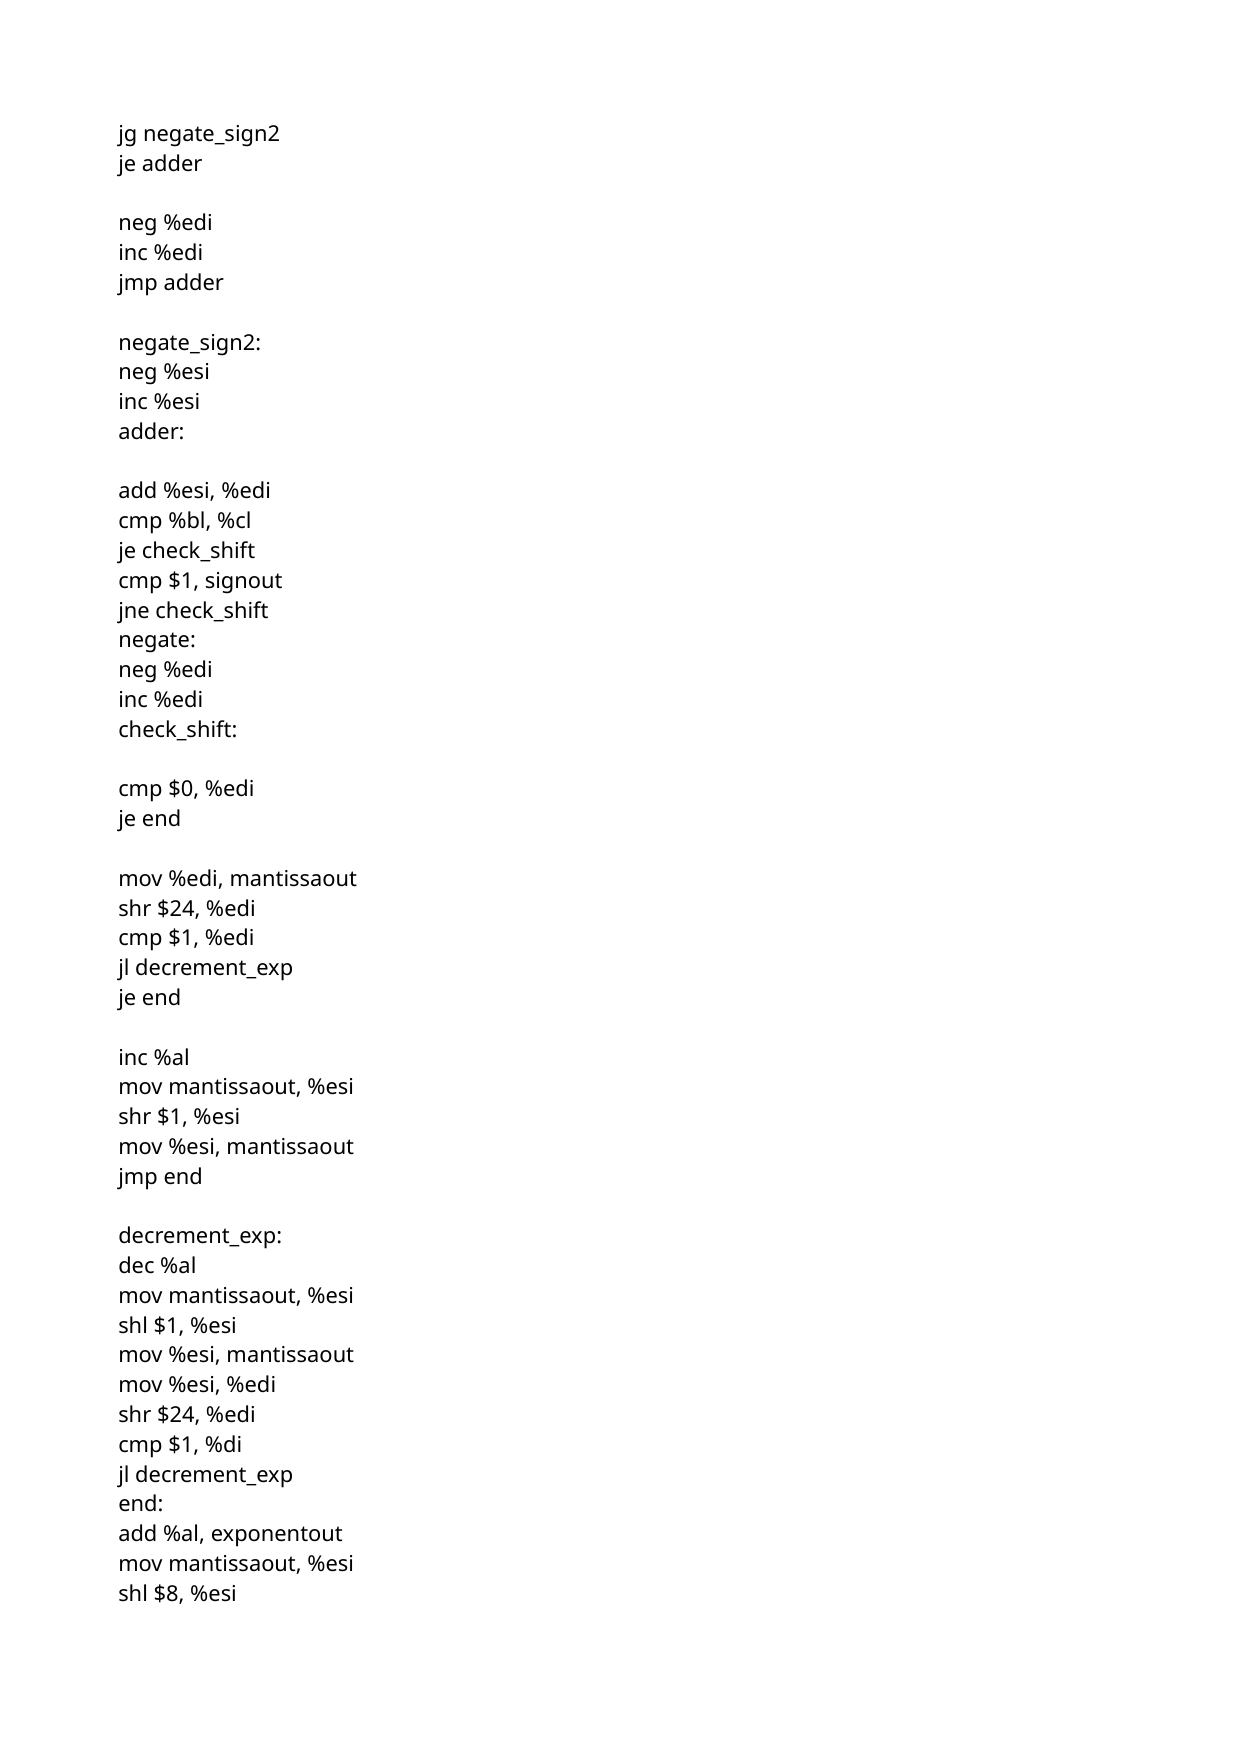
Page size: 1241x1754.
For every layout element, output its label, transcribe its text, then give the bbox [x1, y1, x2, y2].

text negate: [118, 624, 1122, 654]
text decrement_exp: [118, 1220, 1122, 1250]
text jmp adder [118, 267, 1122, 297]
text neg %esi [118, 356, 1122, 386]
text cmp $0, %edi [118, 773, 1122, 803]
text add %al, exponentout [118, 1518, 1122, 1548]
text dec %al [118, 1250, 1122, 1280]
text mov mantissaout, %esi [118, 1280, 1122, 1309]
text negate_sign2: [118, 326, 1122, 356]
text je end [118, 803, 1122, 833]
text neg %edi [118, 654, 1122, 684]
text end: [118, 1488, 1122, 1518]
text check_shift: [118, 714, 1122, 743]
text shl $8, %esi [118, 1578, 1122, 1607]
text add %esi, %edi [118, 475, 1122, 505]
text je adder [118, 148, 1122, 178]
text cmp %bl, %cl [118, 505, 1122, 535]
text jne check_shift [118, 594, 1122, 624]
text neg %edi [118, 207, 1122, 237]
text cmp $1, %di [118, 1429, 1122, 1458]
text mov %esi, %edi [118, 1369, 1122, 1399]
text jl decrement_exp [118, 1458, 1122, 1488]
text shr $1, %esi [118, 1101, 1122, 1131]
text mov %edi, mantissaout [118, 863, 1122, 892]
text adder: [118, 416, 1122, 446]
text mov mantissaout, %esi [118, 1548, 1122, 1578]
text cmp $1, signout [118, 565, 1122, 594]
text shl $1, %esi [118, 1309, 1122, 1339]
text inc %esi [118, 386, 1122, 416]
text jg negate_sign2 [118, 118, 1122, 148]
text mov %esi, mantissaout [118, 1339, 1122, 1369]
text shr $24, %edi [118, 1399, 1122, 1429]
text shr $24, %edi [118, 892, 1122, 922]
text inc %al [118, 1041, 1122, 1071]
text mov mantissaout, %esi [118, 1071, 1122, 1101]
text inc %edi [118, 237, 1122, 267]
text je check_shift [118, 535, 1122, 565]
text mov %esi, mantissaout [118, 1131, 1122, 1161]
text cmp $1, %edi [118, 922, 1122, 952]
text jl decrement_exp [118, 952, 1122, 982]
text je end [118, 982, 1122, 1012]
text jmp end [118, 1161, 1122, 1190]
text inc %edi [118, 684, 1122, 714]
